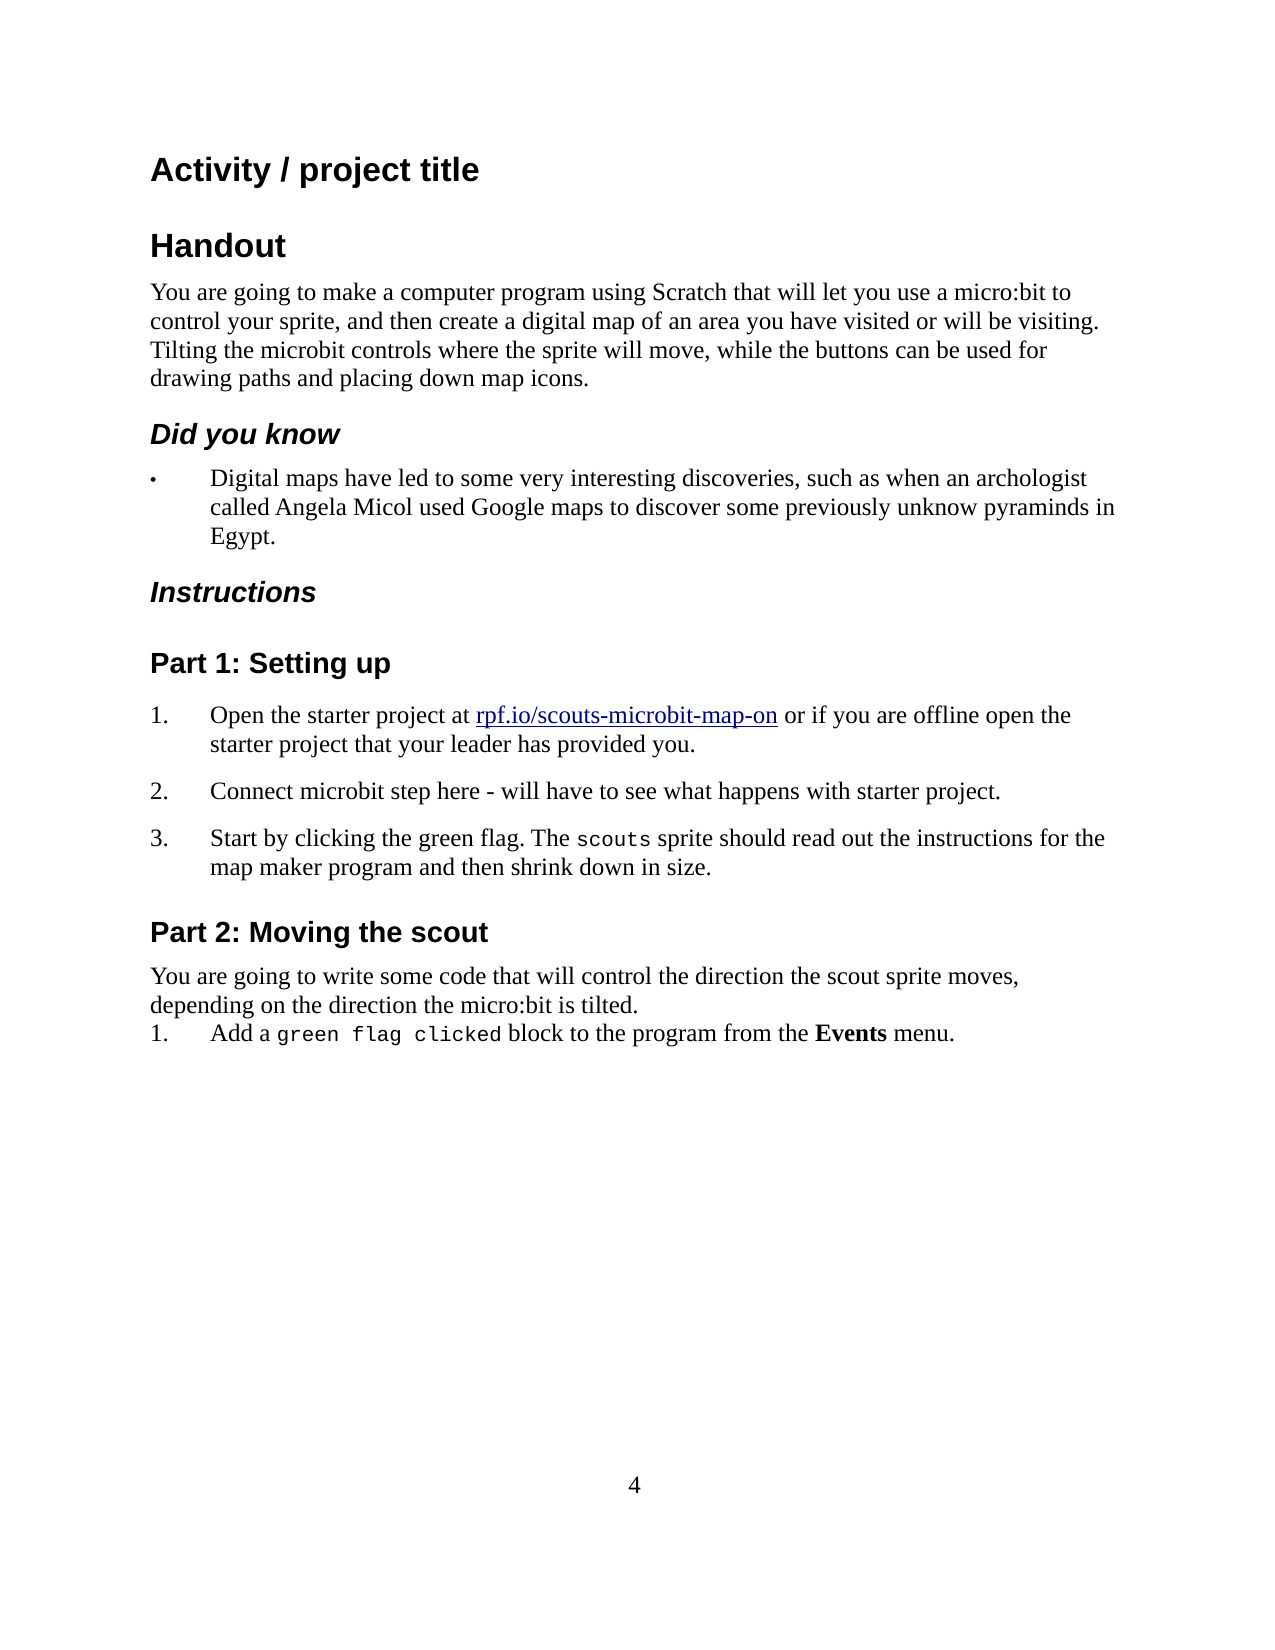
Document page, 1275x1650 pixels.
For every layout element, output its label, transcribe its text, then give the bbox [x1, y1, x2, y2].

subtitle Did you know [150, 417, 1125, 451]
list Start by clicking the green flag. The scouts sprite should read out the instructions for the map maker program and then shrink down in size. [150, 823, 1125, 881]
subtitle Instructions [150, 574, 1125, 608]
subtitle Part 1: Setting up [150, 646, 1125, 679]
subtitle Activity / project title [150, 150, 1125, 189]
list Connect microbit step here - will have to see what happens with starter project. [150, 776, 1125, 805]
subtitle Part 2: Moving the scout [150, 915, 1125, 948]
text You are going to make a computer program using Scratch that will let you use a micro:bit to control your sprite, and then create a digital map of an area you have visited or will be visiting. Tilting the microbit controls where the sprite will move, while the buttons can be used for drawing paths and placing down map icons. [150, 277, 1125, 392]
list Open the starter project at rpf.io/scouts-microbit-map-on or if you are offline open the starter project that your leader has provided you. [150, 701, 1125, 758]
text You are going to write some code that will control the direction the scout sprite moves, depending on the direction the micro:bit is tilted. [150, 961, 1125, 1018]
list Add a green flag clicked block to the program from the Events menu. [150, 1018, 1125, 1048]
subtitle Handout [150, 226, 1125, 265]
list Digital maps have led to some very interesting discoveries, such as when an archologist called Angela Micol used Google maps to discover some previously unknow pyraminds in Egypt. [150, 463, 1125, 549]
